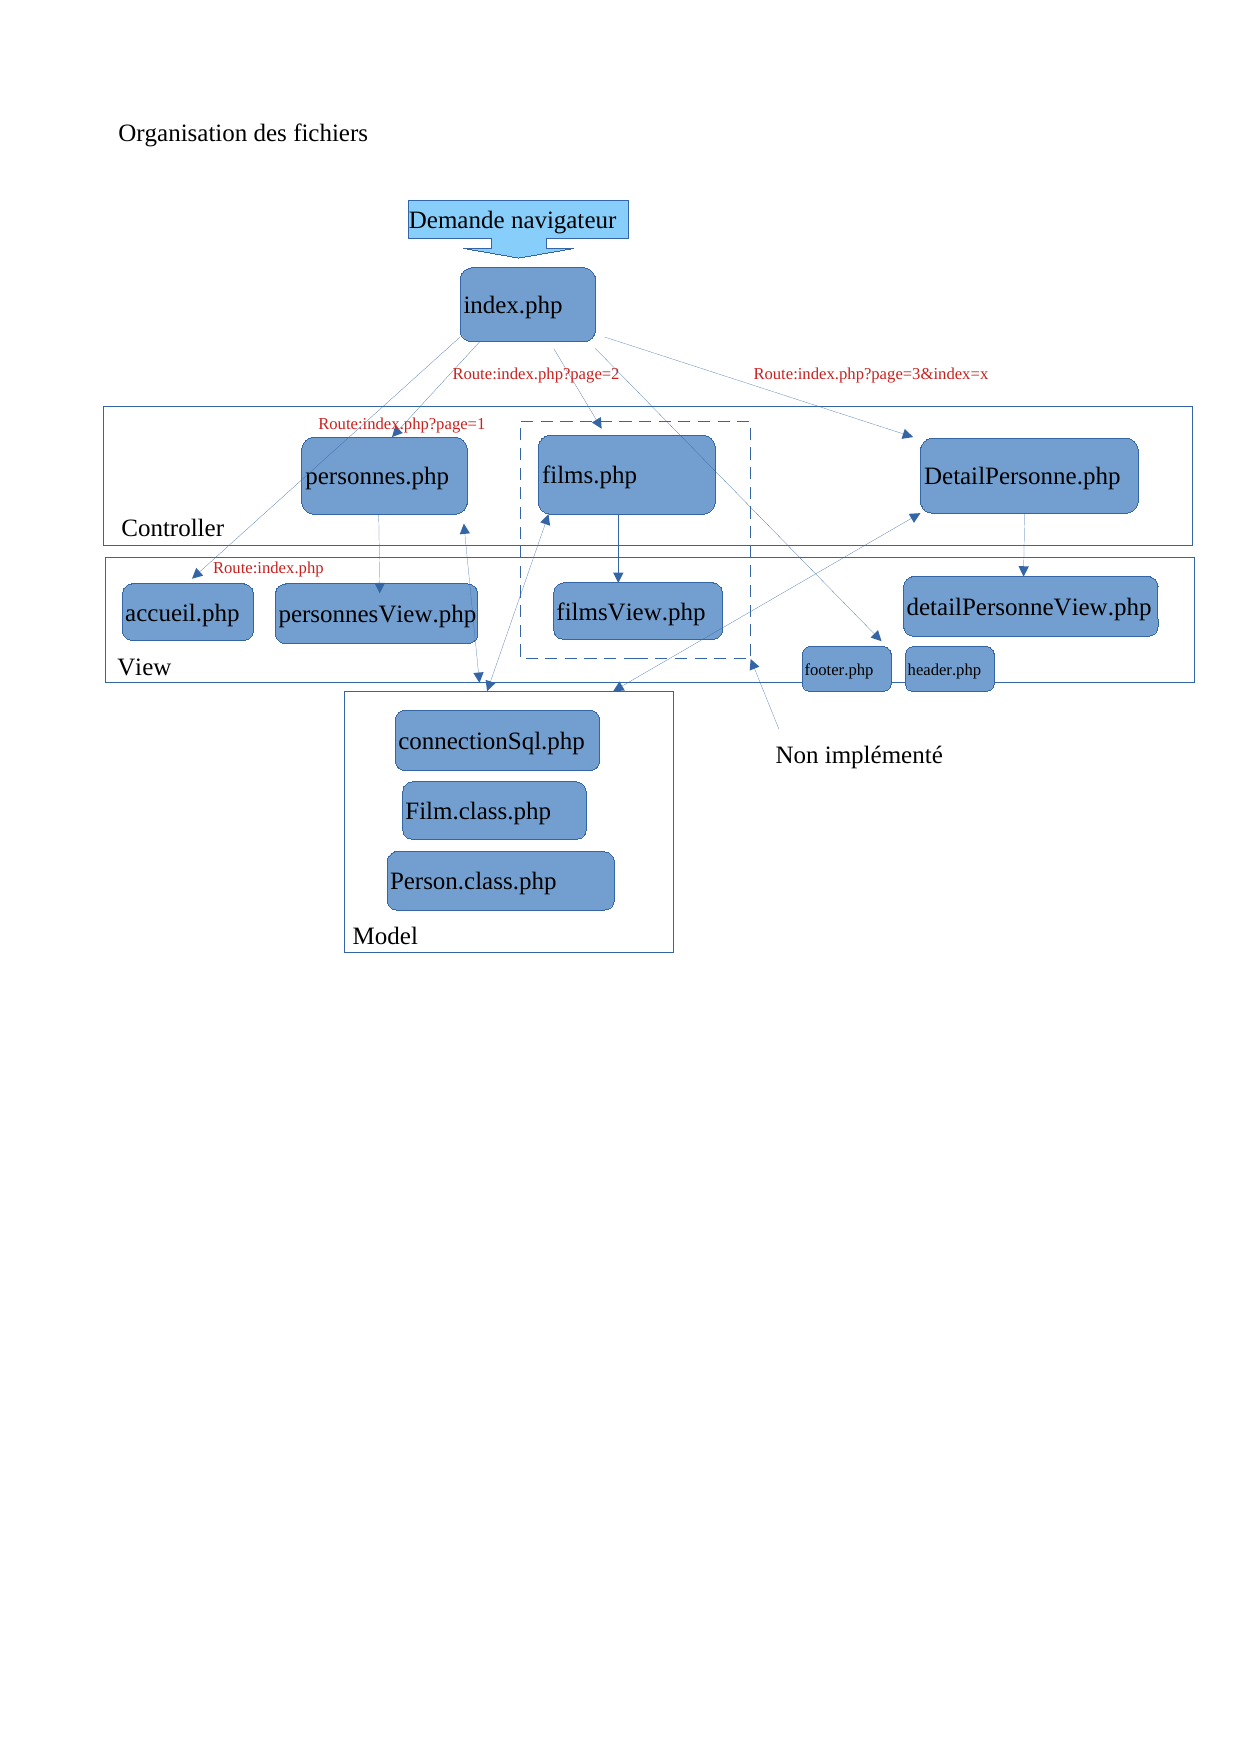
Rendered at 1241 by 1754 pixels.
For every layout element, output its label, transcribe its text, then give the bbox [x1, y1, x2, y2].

text Organisation des fichiers [118, 118, 1122, 147]
